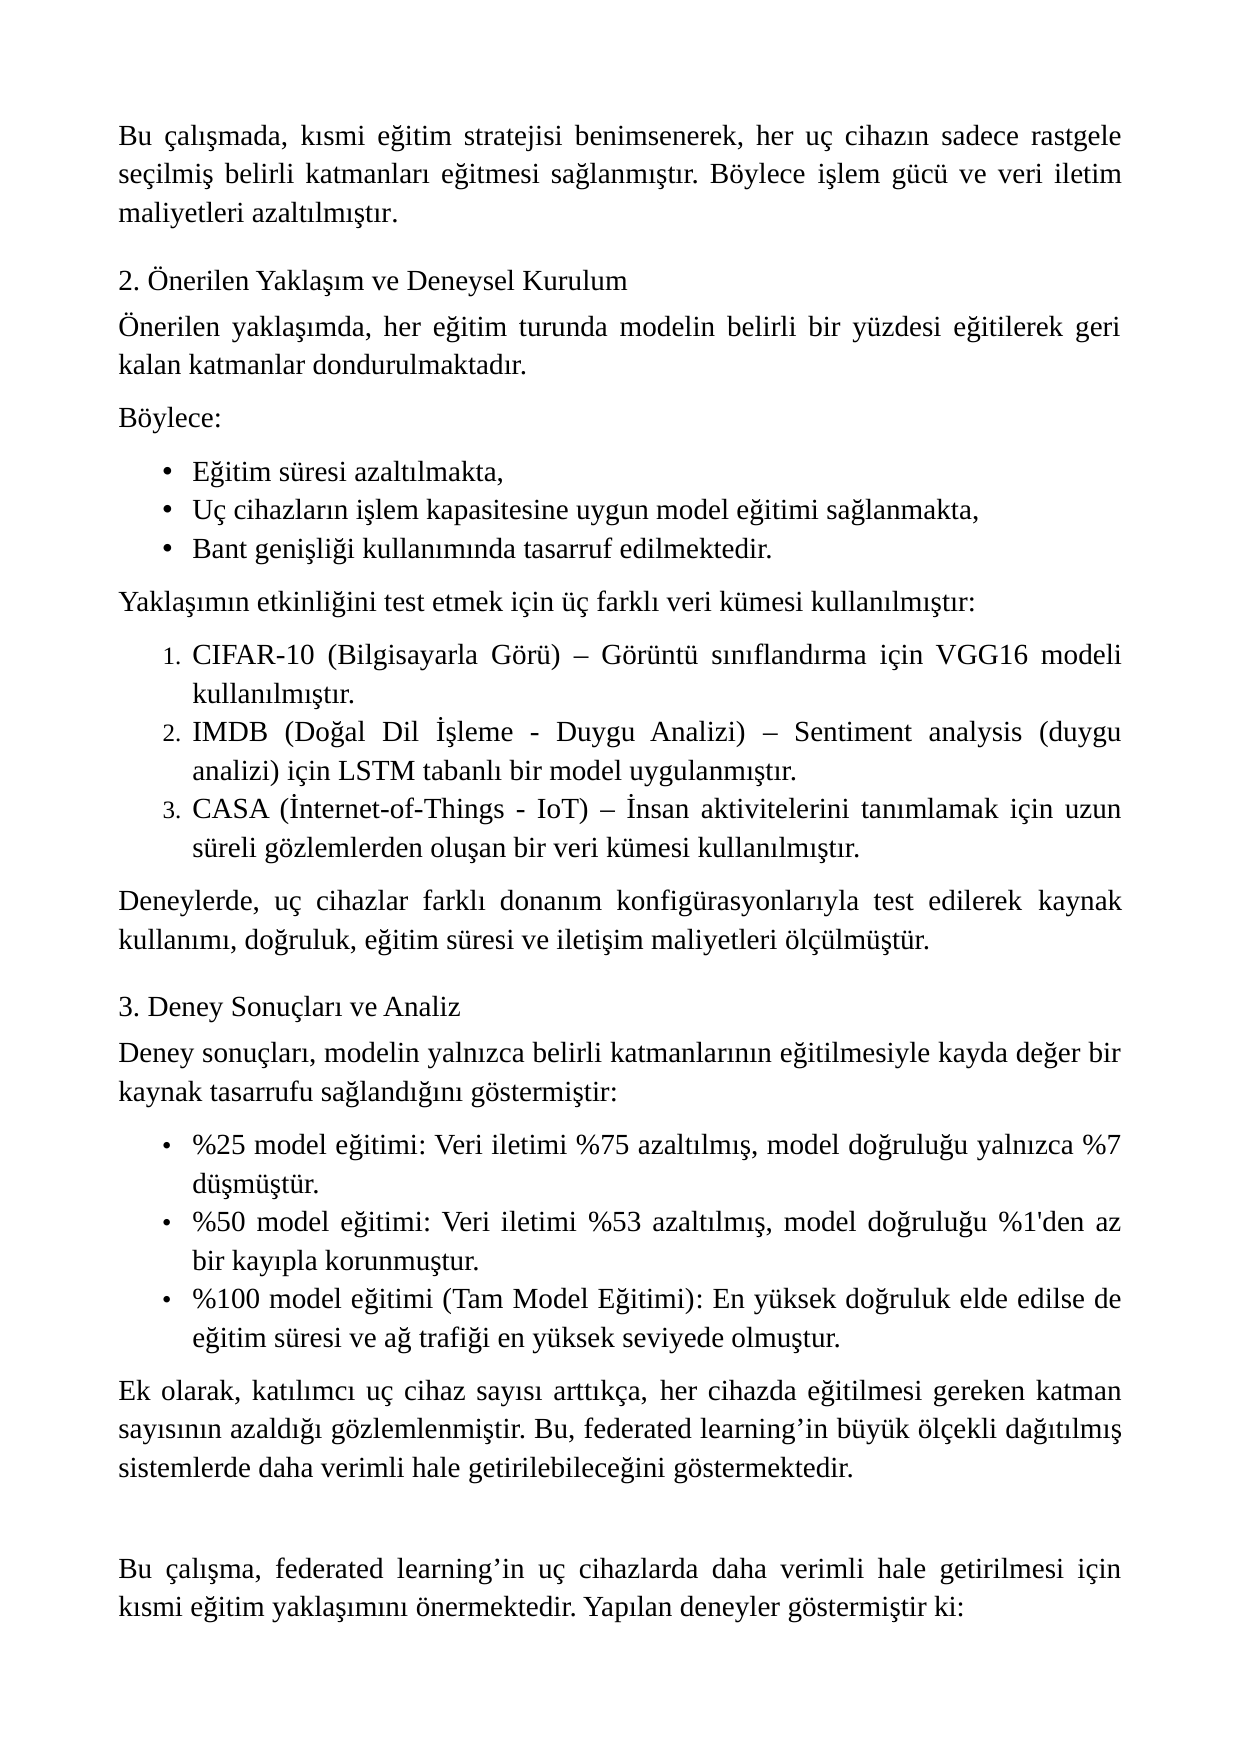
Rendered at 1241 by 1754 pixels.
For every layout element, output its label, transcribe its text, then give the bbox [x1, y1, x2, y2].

text Yaklaşımın etkinliğini test etmek için üç farklı veri kümesi kullanılmıştır: [118, 584, 1122, 618]
text Bu çalışma, federated learning’in uç cihazlarda daha verimli hale getirilmesi için kısmi eğitim yaklaşımını önermektedir. Yapılan deneyler göstermiştir ki: [118, 1551, 1122, 1623]
subtitle 3. Deney Sonuçları ve Analiz [118, 989, 1122, 1023]
text Önerilen yaklaşımda, her eğitim turunda modelin belirli bir yüzdesi eğitilerek geri kalan katmanlar dondurulmaktadır. [118, 309, 1122, 381]
list %100 model eğitimi (Tam Model Eğitimi): En yüksek doğruluk elde edilse de eğitim süresi ve ağ trafiği en yüksek seviyede olmuştur. [162, 1281, 1122, 1353]
text Böylece: [118, 401, 1122, 434]
text Deneylerde, uç cihazlar farklı donanım konfigürasyonlarıyla test edilerek kaynak kullanımı, doğruluk, eğitim süresi ve iletişim maliyetleri ölçülmüştür. [118, 883, 1122, 955]
text Ek olarak, katılımcı uç cihaz sayısı arttıkça, her cihazda eğitilmesi gereken katman sayısının azaldığı gözlemlenmiştir. Bu, federated learning’in büyük ölçekli dağıtılmış sistemlerde daha verimli hale getirilebileceğini göstermektedir. [118, 1373, 1122, 1484]
list %25 model eğitimi: Veri iletimi %75 azaltılmış, model doğruluğu yalnızca %7 düşmüştür. [162, 1127, 1122, 1199]
text Bu çalışmada, kısmi eğitim stratejisi benimsenerek, her uç cihazın sadece rastgele seçilmiş belirli katmanları eğitmesi sağlanmıştır. Böylece işlem gücü ve veri iletim maliyetleri azaltılmıştır. [118, 118, 1122, 229]
list %50 model eğitimi: Veri iletimi %53 azaltılmış, model doğruluğu %1'den az bir kayıpla korunmuştur. [162, 1204, 1122, 1276]
list IMDB (Doğal Dil İşleme - Duygu Analizi) – Sentiment analysis (duygu analizi) için LSTM tabanlı bir model uygulanmıştır. [162, 714, 1122, 787]
text Deney sonuçları, modelin yalnızca belirli katmanlarının eğitilmesiyle kayda değer bir kaynak tasarrufu sağlandığını göstermiştir: [118, 1036, 1122, 1108]
list Eğitim süresi azaltılmakta, [162, 454, 1122, 487]
list Uç cihazların işlem kapasitesine uygun model eğitimi sağlanmakta, [162, 492, 1122, 526]
list CIFAR-10 (Bilgisayarla Görü) – Görüntü sınıflandırma için VGG16 modeli kullanılmıştır. [162, 637, 1122, 709]
subtitle 2. Önerilen Yaklaşım ve Deneysel Kurulum [118, 263, 1122, 296]
list CASA (İnternet-of-Things - IoT) – İnsan aktivitelerini tanımlamak için uzun süreli gözlemlerden oluşan bir veri kümesi kullanılmıştır. [162, 792, 1122, 864]
list Bant genişliği kullanımında tasarruf edilmektedir. [162, 531, 1122, 565]
